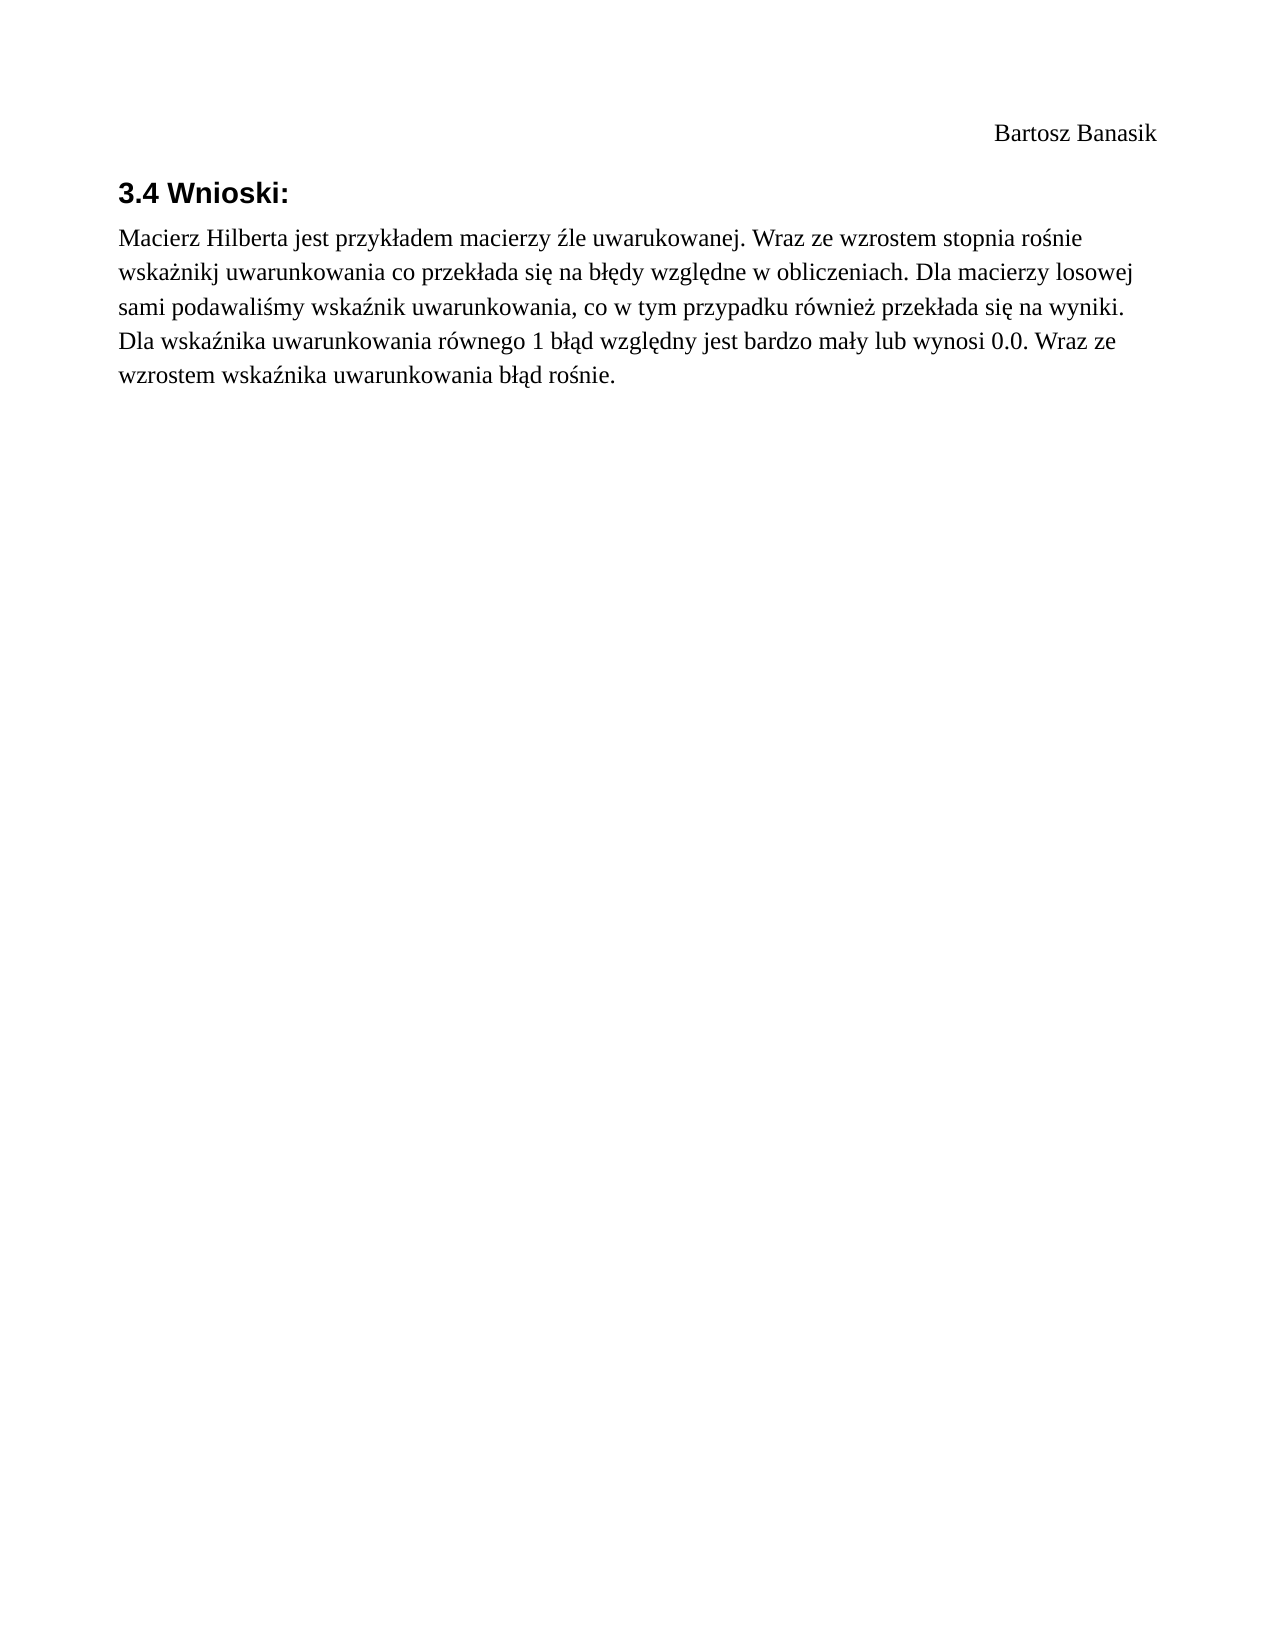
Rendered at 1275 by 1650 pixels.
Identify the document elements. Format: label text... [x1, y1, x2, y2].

text Macierz Hilberta jest przykładem macierzy źle uwarukowanej. Wraz ze wzrostem stopnia rośnie wskażnikj uwarunkowania co przekłada się na błędy względne w obliczeniach. Dla macierzy losowej sami podawaliśmy wskaźnik uwarunkowania, co w tym przypadku również przekłada się na wyniki. Dla wskaźnika uwarunkowania równego 1 błąd względny jest bardzo mały lub wynosi 0.0. Wraz ze wzrostem wskaźnika uwarunkowania błąd rośnie. [118, 223, 1157, 389]
subtitle 3.4 Wnioski: [118, 176, 1157, 210]
